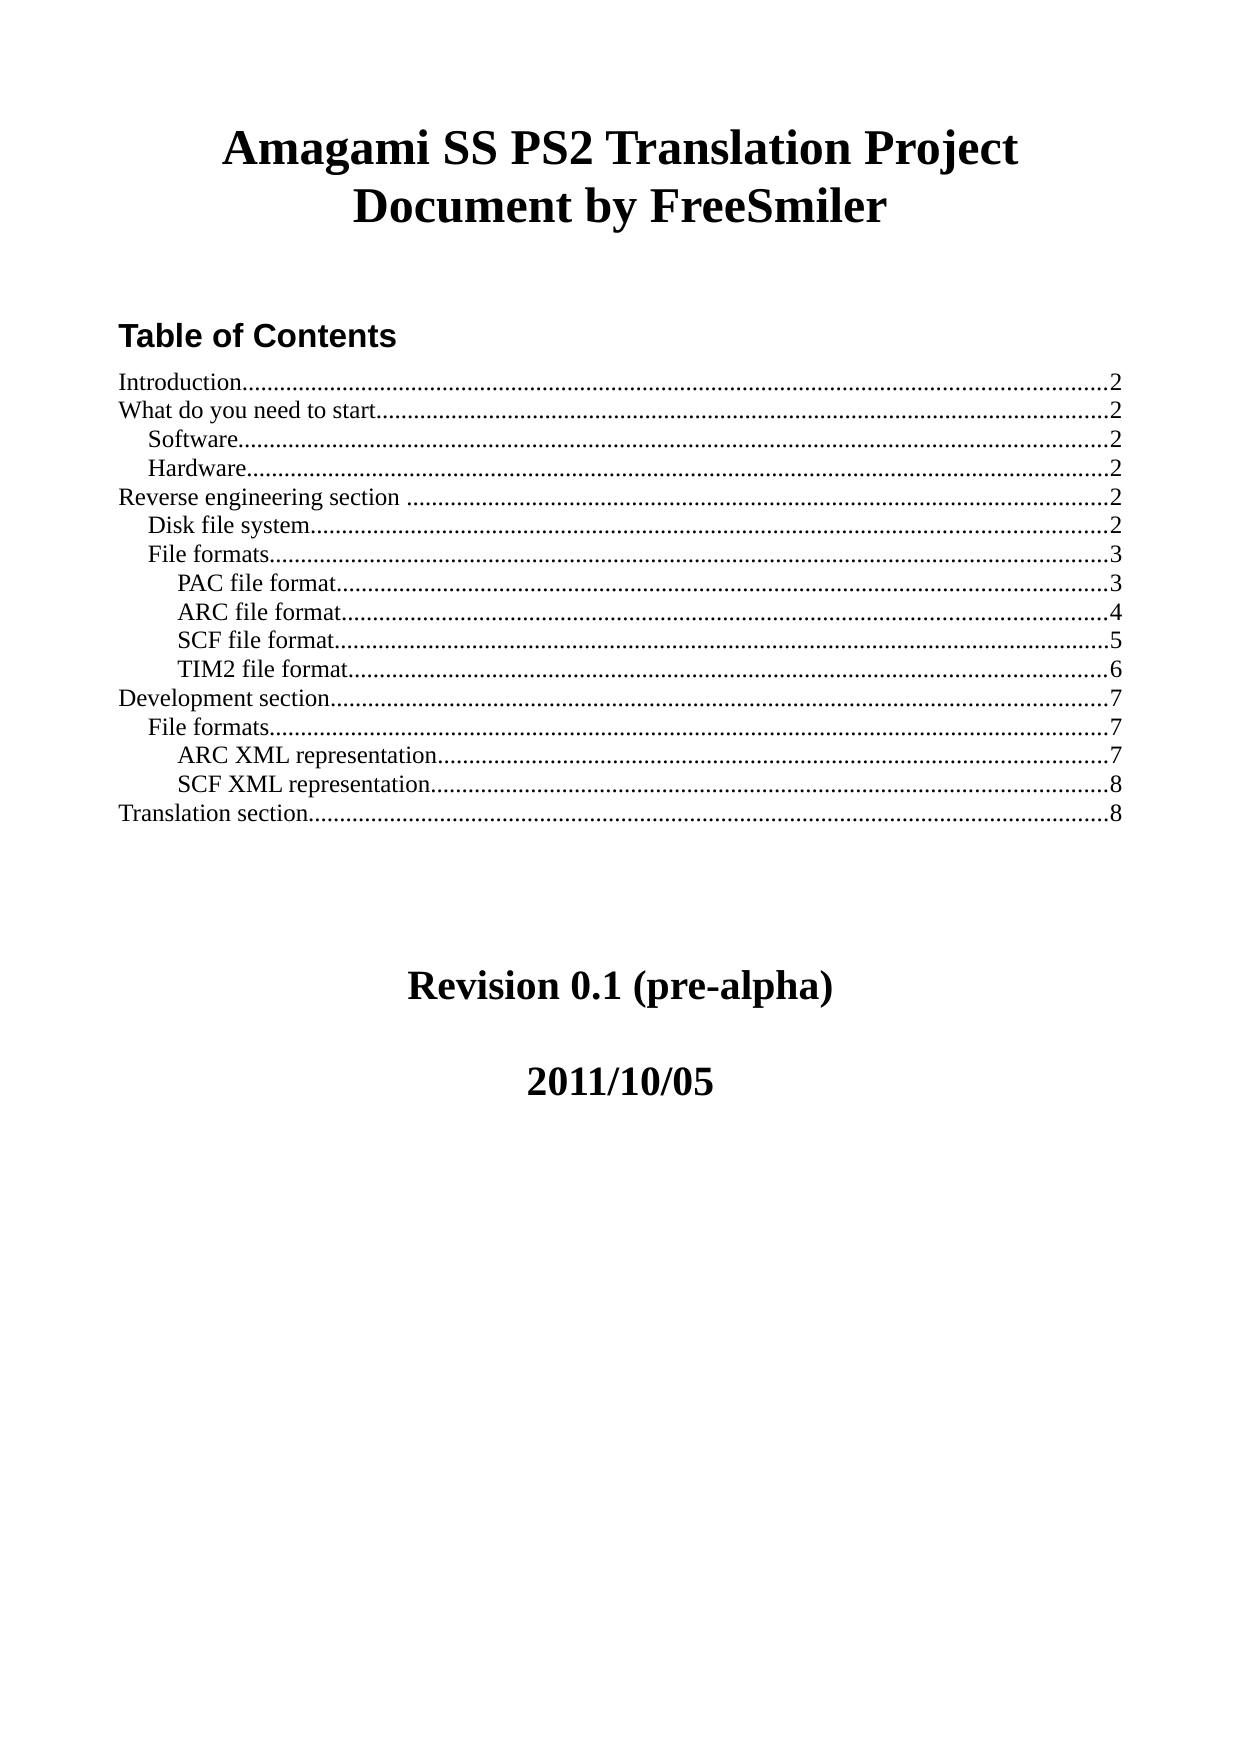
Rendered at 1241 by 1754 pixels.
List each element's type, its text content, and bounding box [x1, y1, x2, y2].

subtitle Table of Contents [118, 316, 1122, 354]
text Amagami SS PS2 Translation Project Document by FreeSmiler [118, 118, 1122, 233]
text File formats 7 [148, 712, 1122, 740]
text Translation section 8 [118, 798, 1122, 827]
text Reverse engineering section 2 [118, 482, 1122, 510]
text TIM2 file format 6 [177, 654, 1122, 683]
text PAC file format 3 [177, 568, 1122, 597]
text Disk file system 2 [148, 510, 1122, 539]
text Hardware 2 [148, 453, 1122, 482]
text Introduction 2 [118, 367, 1122, 395]
text Software 2 [148, 424, 1122, 453]
text File formats 3 [148, 539, 1122, 568]
text What do you need to start 2 [118, 395, 1122, 424]
text ARC file format 4 [177, 597, 1122, 625]
text SCF XML representation 8 [177, 769, 1122, 798]
text ARC XML representation 7 [177, 740, 1122, 769]
text 2011/10/05 [118, 1057, 1122, 1104]
text Development section 7 [118, 683, 1122, 712]
text SCF file format 5 [177, 625, 1122, 654]
text Revision 0.1 (pre-alpha) [118, 961, 1122, 1009]
